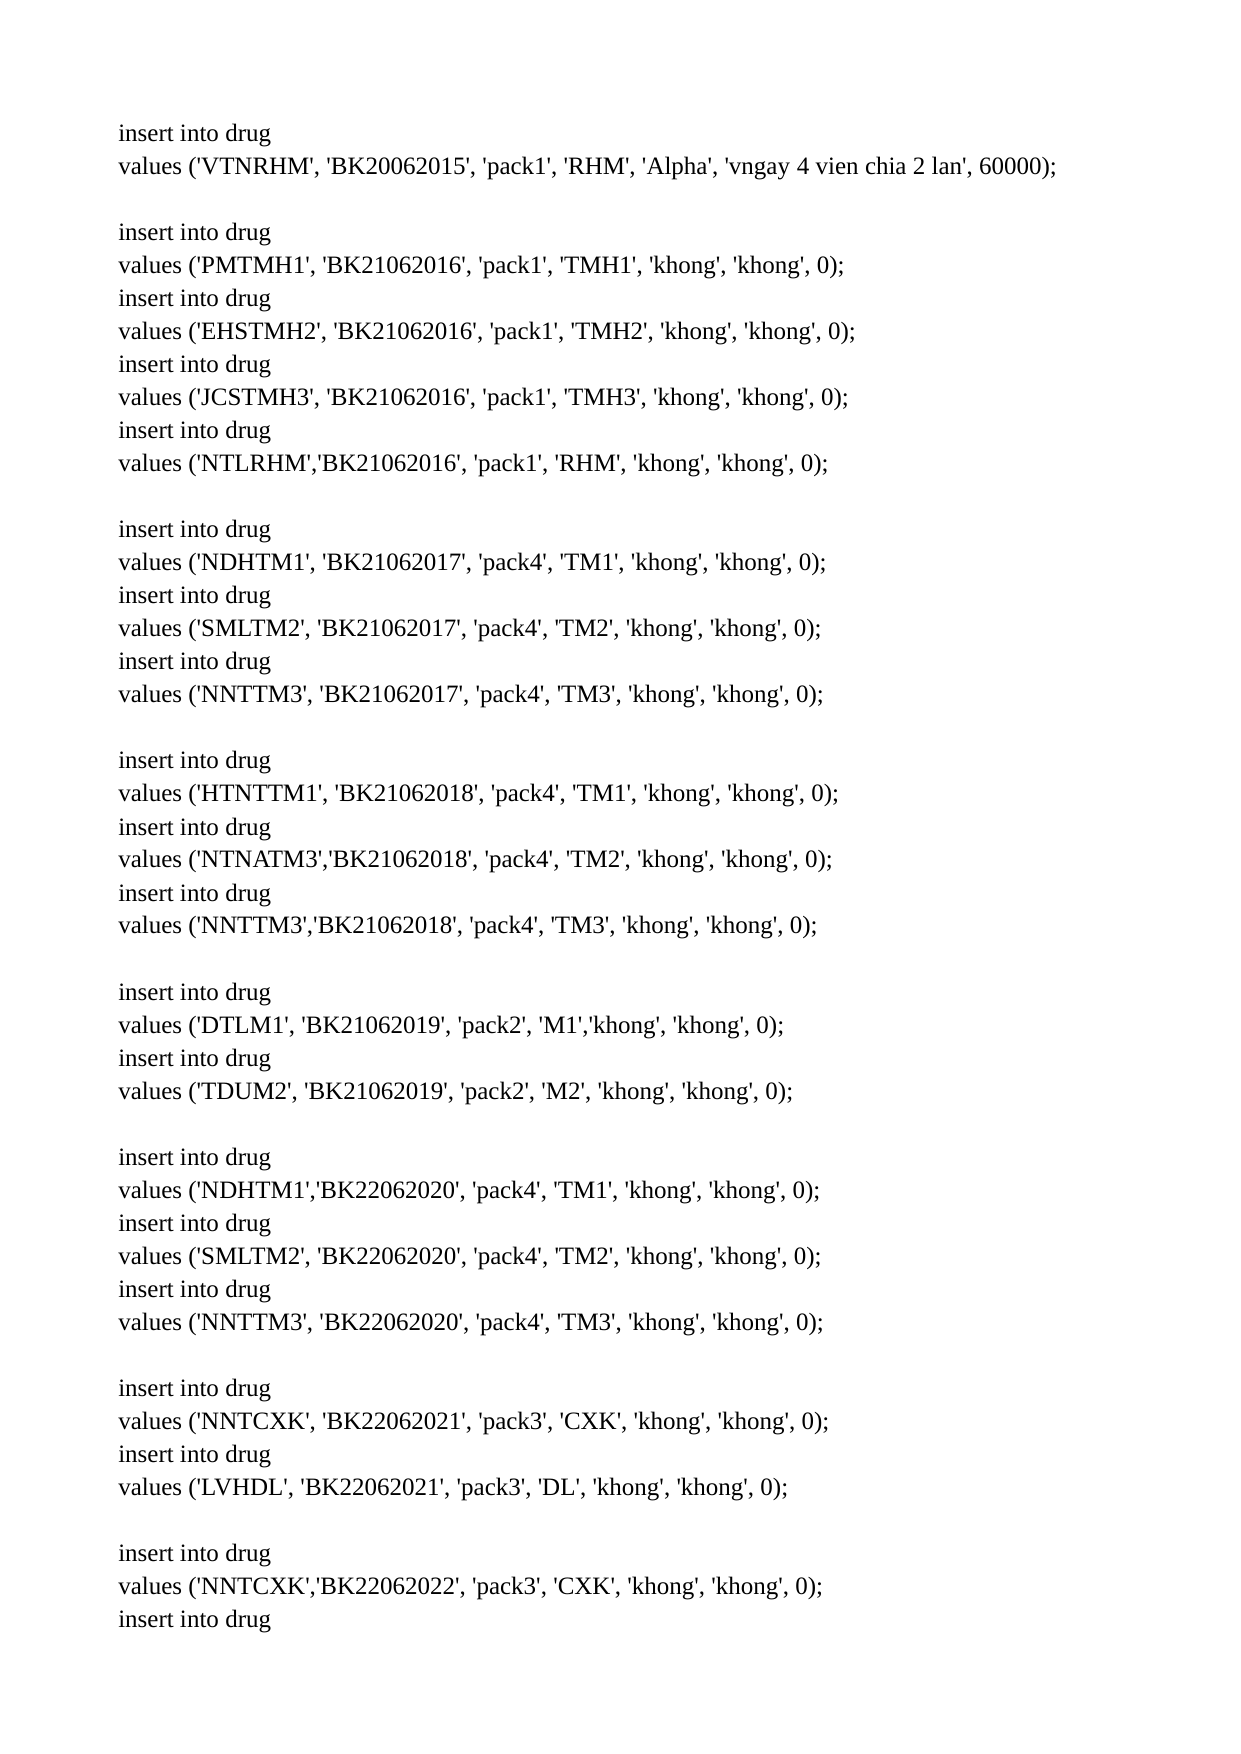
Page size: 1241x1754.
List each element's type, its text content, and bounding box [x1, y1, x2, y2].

text insert into drug [118, 1043, 1122, 1071]
text insert into drug [118, 1142, 1122, 1171]
text values ('NNTTM3', 'BK21062017', 'pack4', 'TM3', 'khong', 'khong', 0); [118, 679, 1122, 708]
text values ('NDHTM1','BK22062020', 'pack4', 'TM1', 'khong', 'khong', 0); [118, 1175, 1122, 1203]
text values ('LVHDL', 'BK22062021', 'pack3', 'DL', 'khong', 'khong', 0); [118, 1472, 1122, 1501]
text insert into drug [118, 514, 1122, 543]
text values ('PMTMH1', 'BK21062016', 'pack1', 'TMH1', 'khong', 'khong', 0); [118, 250, 1122, 279]
text values ('DTLM1', 'BK21062019', 'pack2', 'M1','khong', 'khong', 0); [118, 1010, 1122, 1038]
text values ('NTNATM3','BK21062018', 'pack4', 'TM2', 'khong', 'khong', 0); [118, 844, 1122, 873]
text values ('NDHTM1', 'BK21062017', 'pack4', 'TM1', 'khong', 'khong', 0); [118, 547, 1122, 576]
text insert into drug [118, 118, 1122, 147]
text insert into drug [118, 580, 1122, 609]
text insert into drug [118, 415, 1122, 444]
text values ('NNTTM3','BK21062018', 'pack4', 'TM3', 'khong', 'khong', 0); [118, 911, 1122, 939]
text values ('TDUM2', 'BK21062019', 'pack2', 'M2', 'khong', 'khong', 0); [118, 1076, 1122, 1104]
text insert into drug [118, 283, 1122, 312]
text insert into drug [118, 1373, 1122, 1402]
text values ('NNTTM3', 'BK22062020', 'pack4', 'TM3', 'khong', 'khong', 0); [118, 1307, 1122, 1336]
text insert into drug [118, 646, 1122, 675]
text values ('NTLRHM','BK21062016', 'pack1', 'RHM', 'khong', 'khong', 0); [118, 448, 1122, 477]
text insert into drug [118, 812, 1122, 840]
text values ('JCSTMH3', 'BK21062016', 'pack1', 'TMH3', 'khong', 'khong', 0); [118, 382, 1122, 411]
text insert into drug [118, 1538, 1122, 1567]
text insert into drug [118, 1274, 1122, 1303]
text values ('HTNTTM1', 'BK21062018', 'pack4', 'TM1', 'khong', 'khong', 0); [118, 778, 1122, 807]
text insert into drug [118, 349, 1122, 378]
text insert into drug [118, 1439, 1122, 1468]
text values ('SMLTM2', 'BK22062020', 'pack4', 'TM2', 'khong', 'khong', 0); [118, 1241, 1122, 1269]
text insert into drug [118, 977, 1122, 1005]
text insert into drug [118, 217, 1122, 246]
text values ('NNTCXK','BK22062022', 'pack3', 'CXK', 'khong', 'khong', 0); [118, 1571, 1122, 1600]
text insert into drug [118, 878, 1122, 906]
text values ('SMLTM2', 'BK21062017', 'pack4', 'TM2', 'khong', 'khong', 0); [118, 613, 1122, 642]
text values ('NNTCXK', 'BK22062021', 'pack3', 'CXK', 'khong', 'khong', 0); [118, 1406, 1122, 1435]
text values ('VTNRHM', 'BK20062015', 'pack1', 'RHM', 'Alpha', 'vngay 4 vien chia 2 lan', 60000); [118, 151, 1122, 180]
text insert into drug [118, 1208, 1122, 1237]
text insert into drug [118, 746, 1122, 774]
text insert into drug [118, 1604, 1122, 1633]
text values ('EHSTMH2', 'BK21062016', 'pack1', 'TMH2', 'khong', 'khong', 0); [118, 316, 1122, 345]
